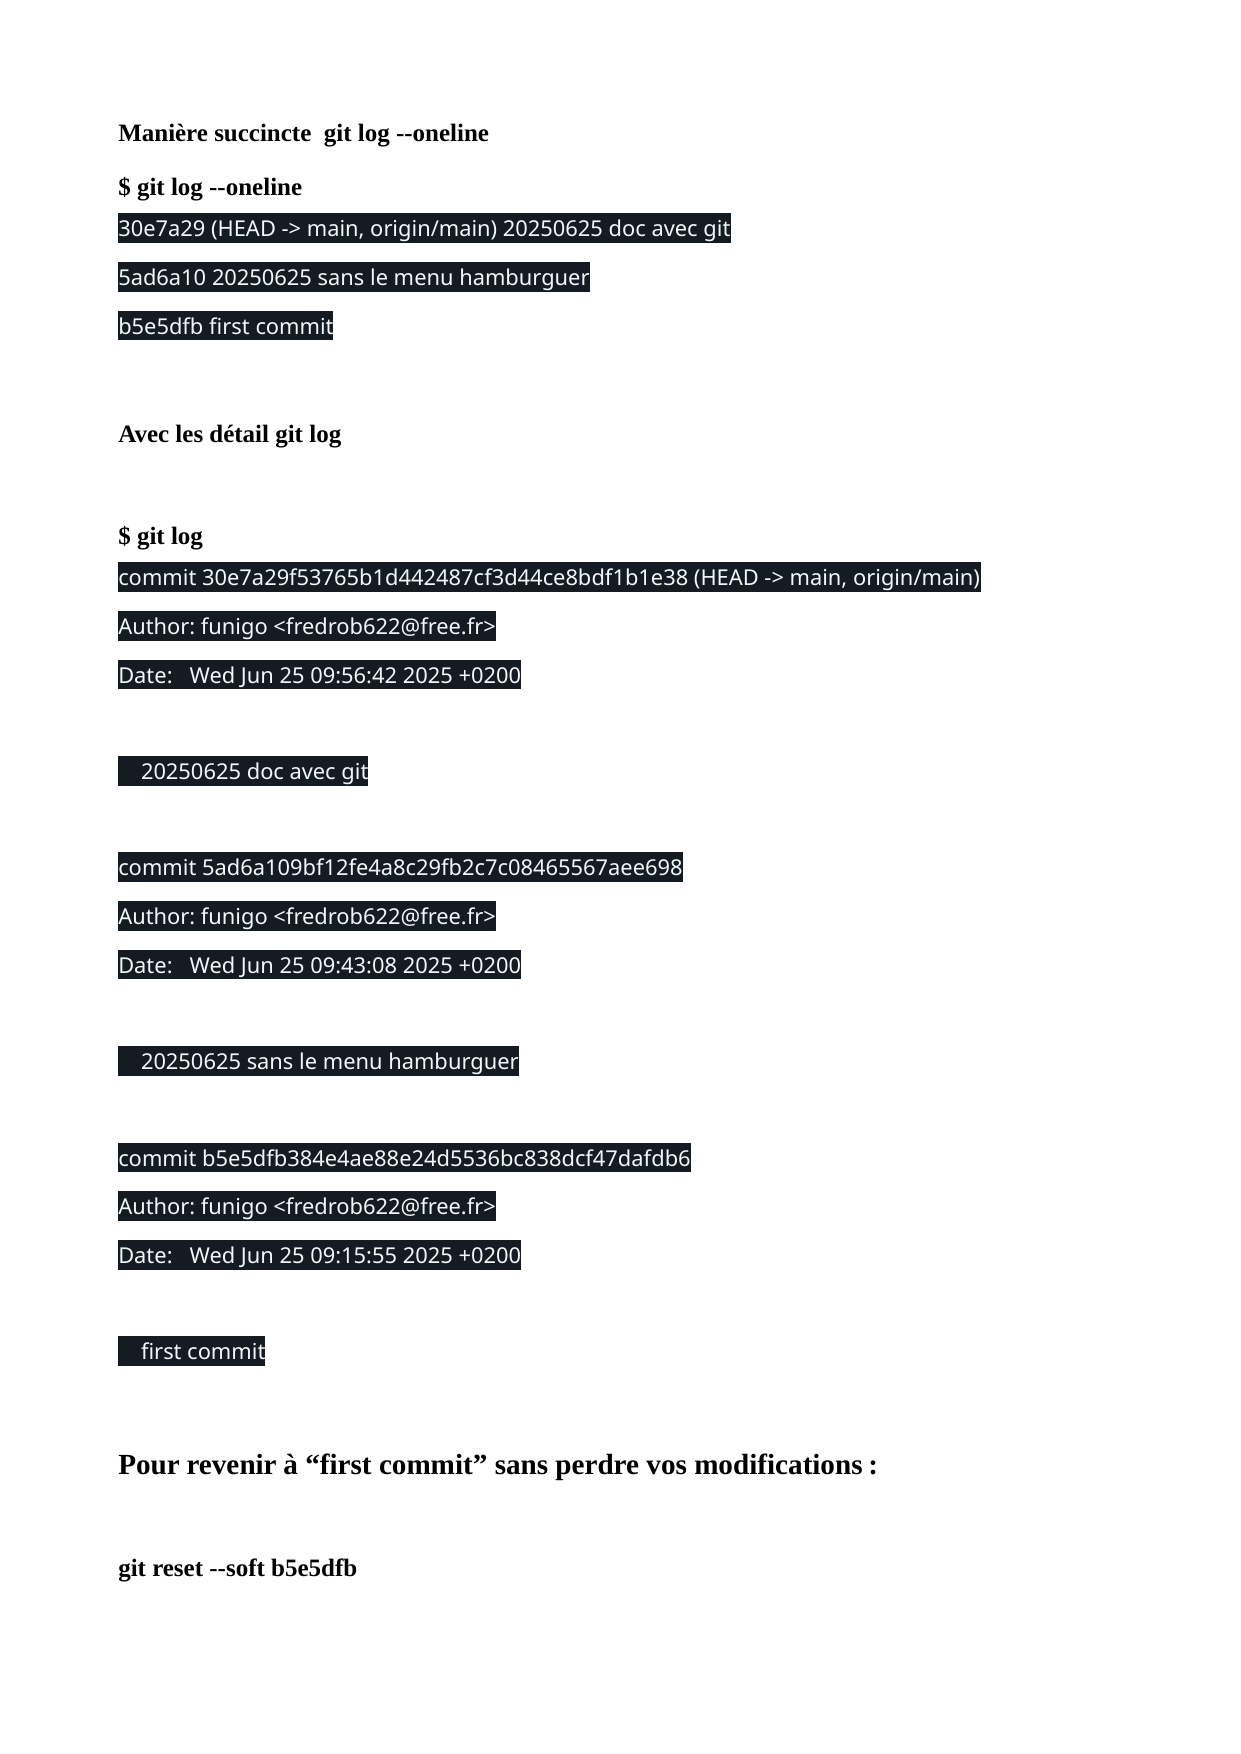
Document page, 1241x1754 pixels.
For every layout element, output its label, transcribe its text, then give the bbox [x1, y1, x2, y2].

text 5ad6a10 20250625 sans le menu hamburguer [118, 262, 1122, 292]
subtitle Pour revenir à “first commit” sans perdre vos modifications : [118, 1447, 1122, 1481]
text Author: funigo <fredrob622@free.fr> [118, 1191, 1122, 1221]
text Author: funigo <fredrob622@free.fr> [118, 611, 1122, 641]
subtitle $ git log [118, 521, 1122, 549]
text 20250625 doc avec git [118, 756, 1122, 786]
text Date: Wed Jun 25 09:15:55 2025 +0200 [118, 1240, 1122, 1270]
text commit 30e7a29f53765b1d442487cf3d44ce8bdf1b1e38 (HEAD -> main, origin/main) [118, 562, 1122, 592]
text Author: funigo <fredrob622@free.fr> [118, 901, 1122, 931]
text first commit [118, 1336, 1122, 1366]
text b5e5dfb first commit [118, 311, 1122, 340]
subtitle $ git log --oneline [118, 172, 1122, 201]
subtitle git reset --soft b5e5dfb [118, 1553, 1122, 1582]
text 30e7a29 (HEAD -> main, origin/main) 20250625 doc avec git [118, 213, 1122, 243]
text 20250625 sans le menu hamburguer [118, 1046, 1122, 1076]
subtitle Avec les détail git log [118, 419, 1122, 448]
text Date: Wed Jun 25 09:43:08 2025 +0200 [118, 950, 1122, 979]
text Date: Wed Jun 25 09:56:42 2025 +0200 [118, 659, 1122, 689]
text commit b5e5dfb384e4ae88e24d5536bc838dcf47dafdb6 [118, 1142, 1122, 1172]
subtitle Manière succincte git log --oneline [118, 118, 1122, 147]
text commit 5ad6a109bf12fe4a8c29fb2c7c08465567aee698 [118, 852, 1122, 882]
